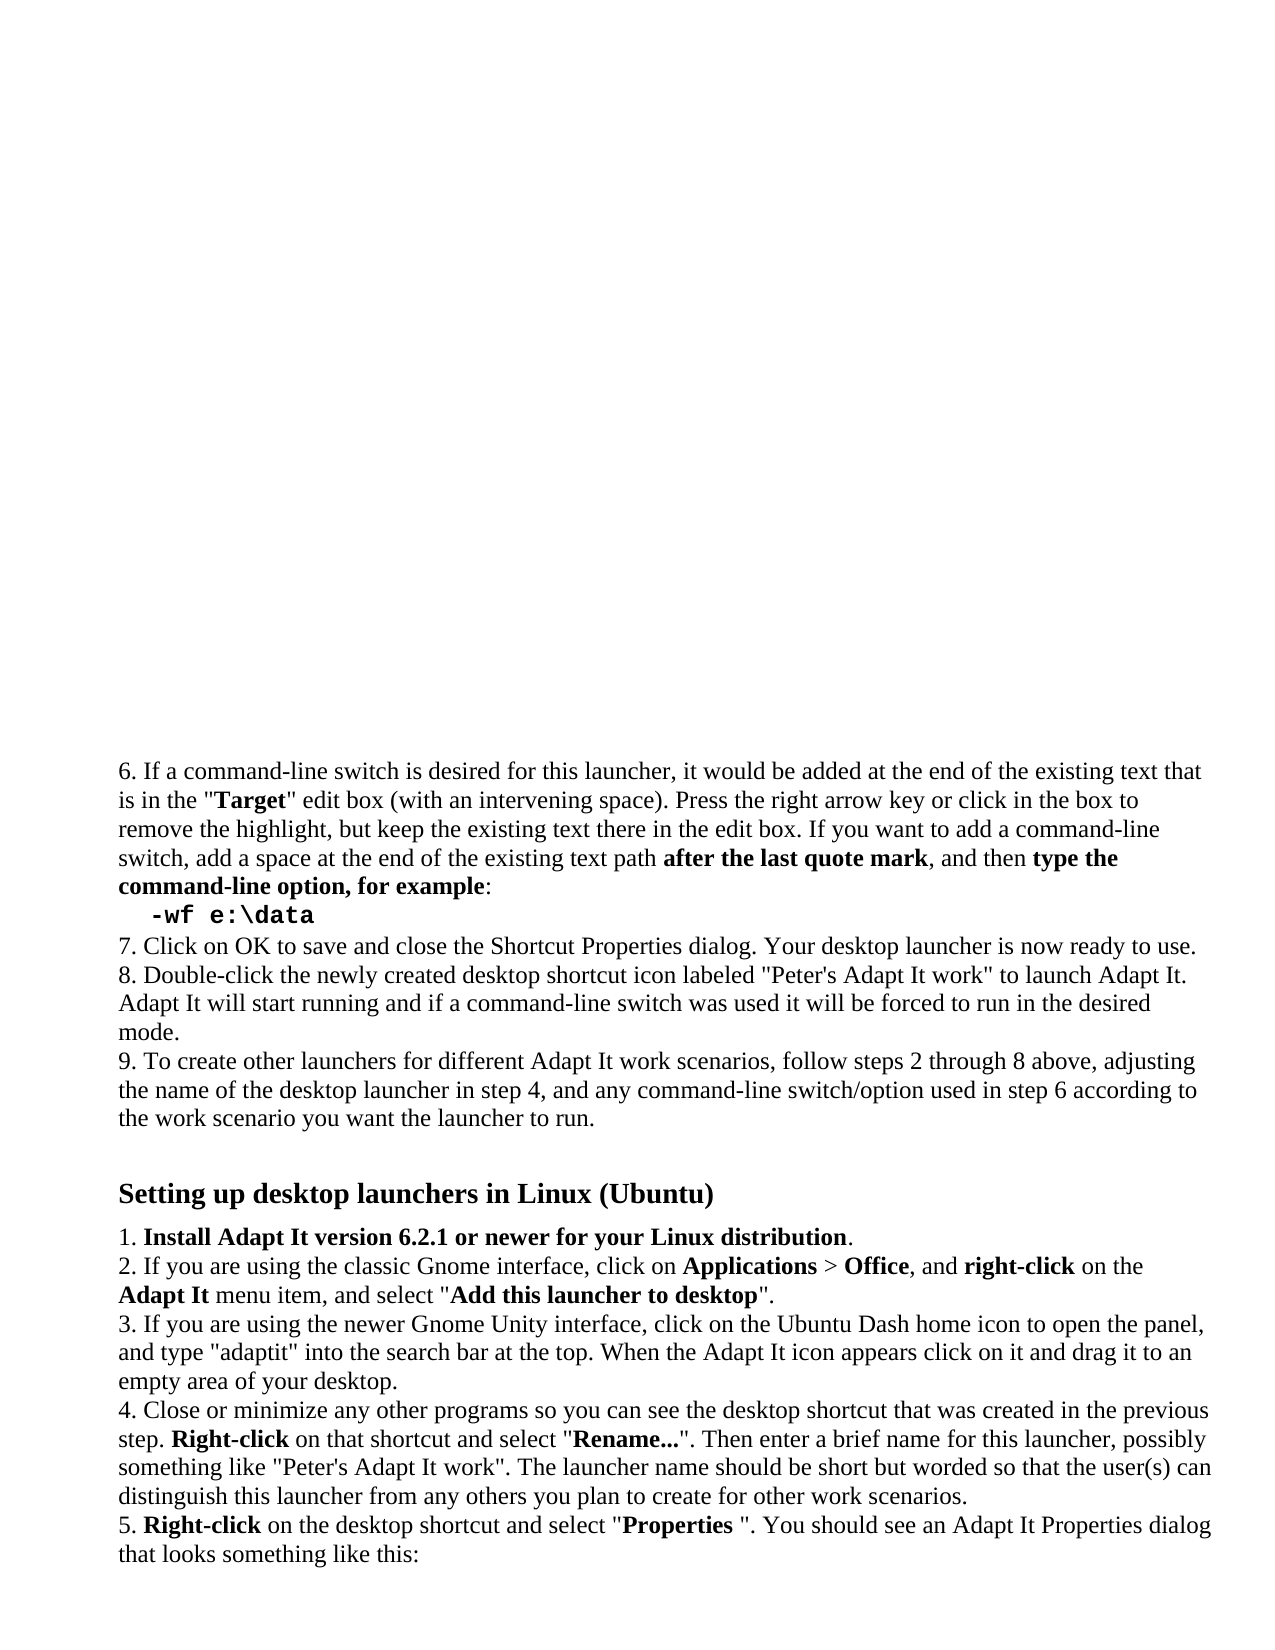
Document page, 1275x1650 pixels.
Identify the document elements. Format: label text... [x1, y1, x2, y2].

text 6. If a command-line switch is desired for this launcher, it would be added at the end of the existing text that is in the "Target" edit box (with an intervening space). Press the right arrow key or click in the box to remove the highlight, but keep the existing text there in the edit box. If you want to add a command-line switch, add a space at the end of the existing text path after the last quote mark, and then type the command-line option, for example: -wf e:\data 7. Click on OK to save and close the Shortcut Properties dialog. Your desktop launcher is now ready to use. 8. Double-click the newly created desktop shortcut icon labeled "Peter's Adapt It work" to launch Adapt It. Adapt It will start running and if a command-line switch was used it will be forced to run in the desired mode. 9. To create other launchers for different Adapt It work scenarios, follow steps 2 through 8 above, adjusting the name of the desktop launcher in step 4, and any command-line switch/option used in step 6 according to the work scenario you want the launcher to run. [118, 756, 1216, 1132]
text 1. Install Adapt It version 6.2.1 or newer for your Linux distribution. 2. If you are using the classic Gnome interface, click on Applications > Office, and right-click on the Adapt It menu item, and select "Add this launcher to desktop". 3. If you are using the newer Gnome Unity interface, click on the Ubuntu Dash home icon to open the panel, and type "adaptit" into the search bar at the top. When the Adapt It icon appears click on it and drag it to an empty area of your desktop. 4. Close or minimize any other programs so you can see the desktop shortcut that was created in the previous step. Right-click on that shortcut and select "Rename...". Then enter a brief name for this launcher, possibly something like "Peter's Adapt It work". The launcher name should be short but worded so that the user(s) can distinguish this launcher from any others you plan to create for other work scenarios. 5. Right-click on the desktop shortcut and select "Properties ". You should see an Adapt It Properties dialog that looks something like this: [118, 1222, 1216, 1567]
subtitle Setting up desktop launchers in Linux (Ubuntu) [118, 1176, 1216, 1210]
